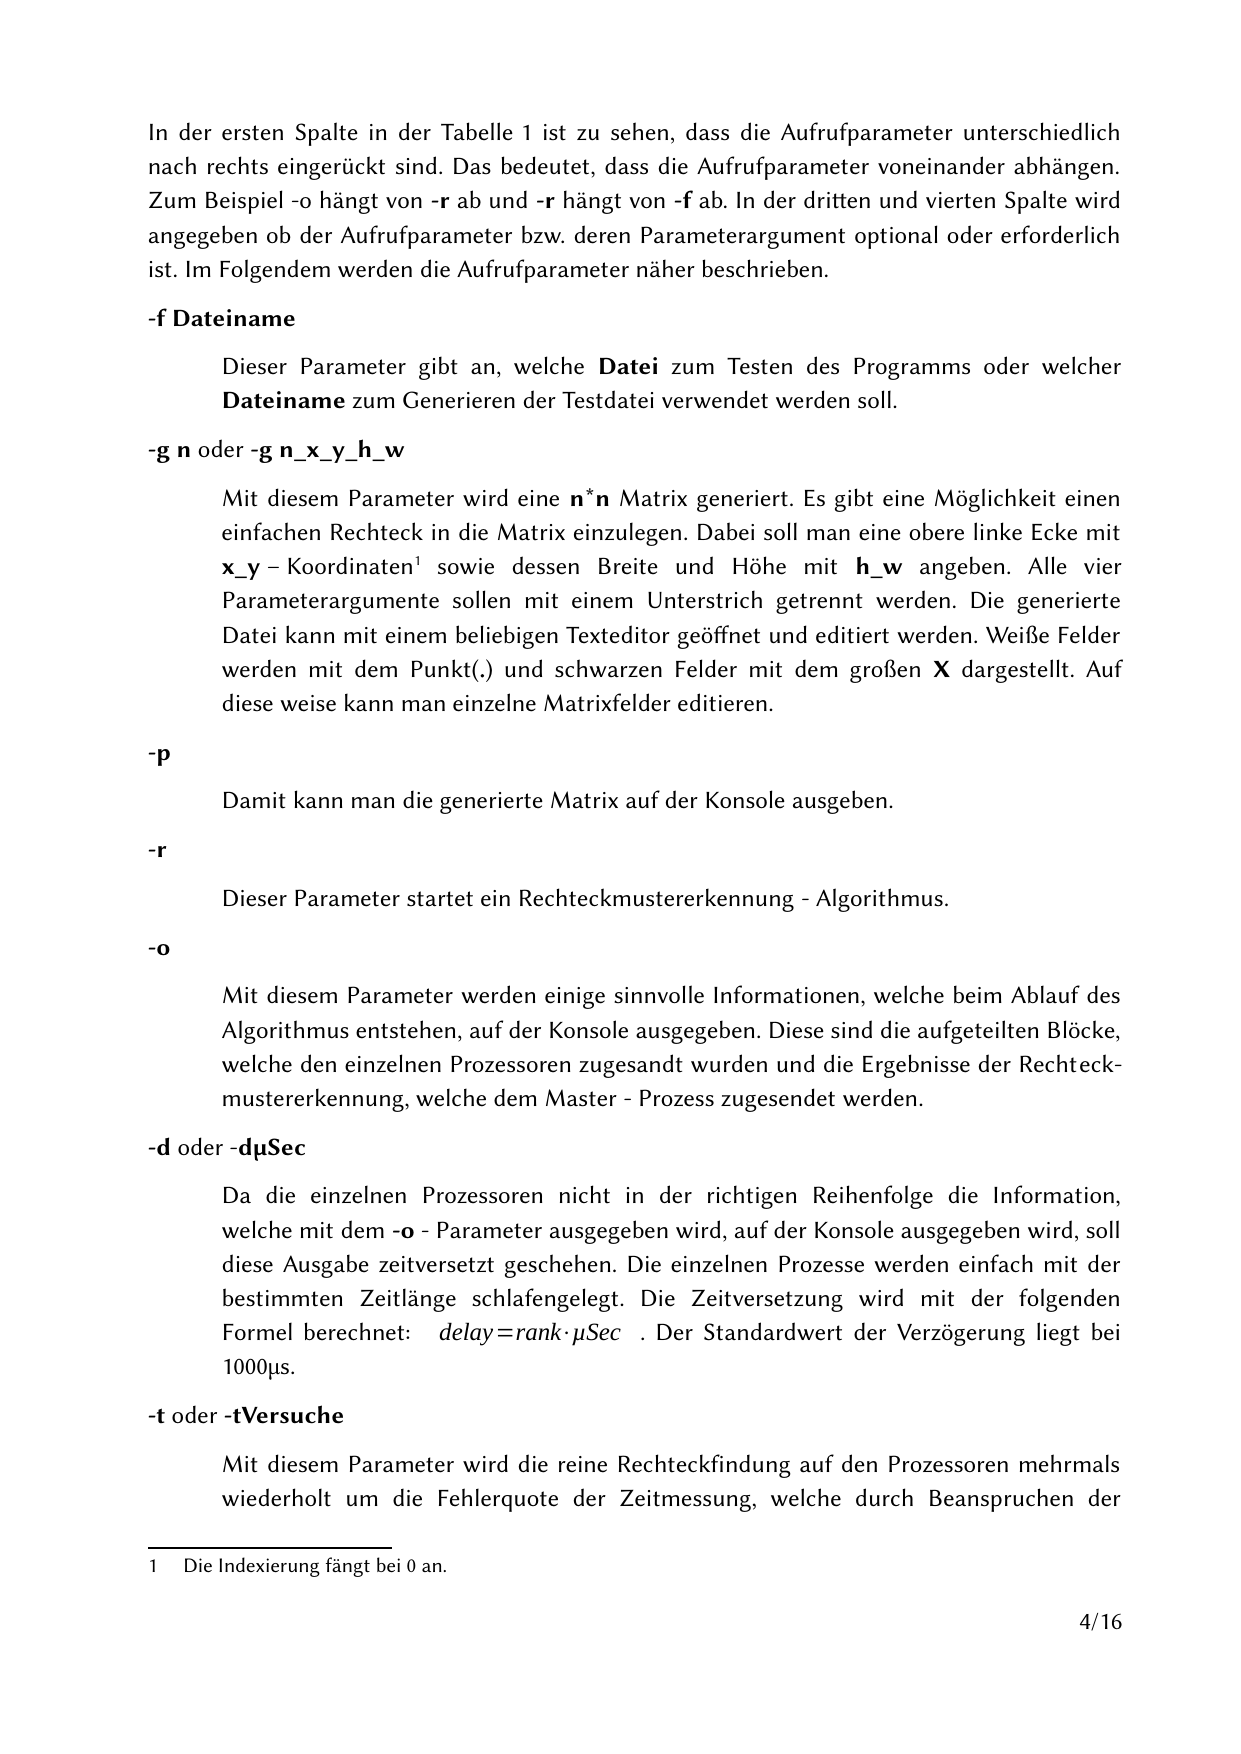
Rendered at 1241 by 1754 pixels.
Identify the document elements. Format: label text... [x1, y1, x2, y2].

text Da die einzelnen Prozessoren nicht in der richtigen Reihenfolge die Information, welche mit dem -o - Parameter ausgegeben wird, auf der Konsole ausgegeben wird, soll diese Ausgabe zeitversetzt geschehen. Die einzelnen Prozesse werden einfach mit der bestimmten Zeitlänge schlafengelegt. Die Zeitversetzung wird mit der folgenden Formel berechnet: . Der Standardwert der Verzögerung liegt bei 1000µs. [221, 1181, 1122, 1381]
text Mit diesem Parameter wird die reine Rechteckfindung auf den Prozessoren mehrmals wiederholt um die Fehlerquote der Zeitmessung, welche durch Beanspruchen der [221, 1450, 1122, 1512]
text -g n oder -g n_x_y_h_w [148, 435, 1122, 464]
text -o [148, 933, 1122, 961]
text -p [148, 738, 1122, 766]
text In der ersten Spalte in der Tabelle 1 ist zu sehen, dass die Aufrufparameter unterschiedlich nach rechts eingerückt sind. Das bedeutet, dass die Aufrufparameter voneinander abhängen. Zum Beispiel -o hängt von -r ab und -r hängt von -f ab. In der dritten und vierten Spalte wird angegeben ob der Aufrufparameter bzw. deren Parameterargument optional oder erforderlich ist. Im Folgendem werden die Aufrufparameter näher beschrieben. [148, 118, 1122, 283]
text -r [148, 835, 1122, 864]
text -d oder -dµSec [148, 1133, 1122, 1161]
text Dieser Parameter gibt an, welche Datei zum Testen des Programms oder welcher Dateiname zum Generieren der Testdatei verwendet werden soll. [221, 352, 1122, 415]
text -t oder -tVersuche [148, 1401, 1122, 1429]
text Dieser Parameter startet ein Rechteckmustererkennung - Algorithmus. [221, 884, 1122, 912]
text Mit diesem Parameter werden einige sinnvolle Informationen, welche beim Ablauf des Algorithmus entstehen, auf der Konsole ausgegeben. Diese sind die aufgeteilten Blöcke, welche den einzelnen Prozessoren zugesandt wurden und die Ergebnisse der Recht­eck­muster­erkennung, welche dem Master - Prozess zugesendet werden. [221, 981, 1122, 1112]
text Mit diesem Parameter wird eine n*n Matrix generiert. Es gibt eine Möglichkeit einen einfachen Rechteck in die Matrix einzulegen. Dabei soll man eine obere linke Ecke mit x_y – Koordinaten sowie dessen Breite und Höhe mit h_w angeben. Alle vier Parameterargumente sollen mit einem Unterstrich getrennt werden. Die generierte Datei kann mit einem beliebigen Texteditor geöffnet und editiert werden. Weiße Felder werden mit dem Punkt(.) und schwarzen Felder mit dem großen X dargestellt. Auf diese weise kann man einzelne Matrixfelder editieren. [221, 484, 1122, 717]
text Die Indexierung fängt bei 0 an. [148, 1554, 1122, 1578]
text Damit kann man die generierte Matrix auf der Konsole ausgeben. [221, 786, 1122, 815]
text -f Dateiname [148, 303, 1122, 332]
